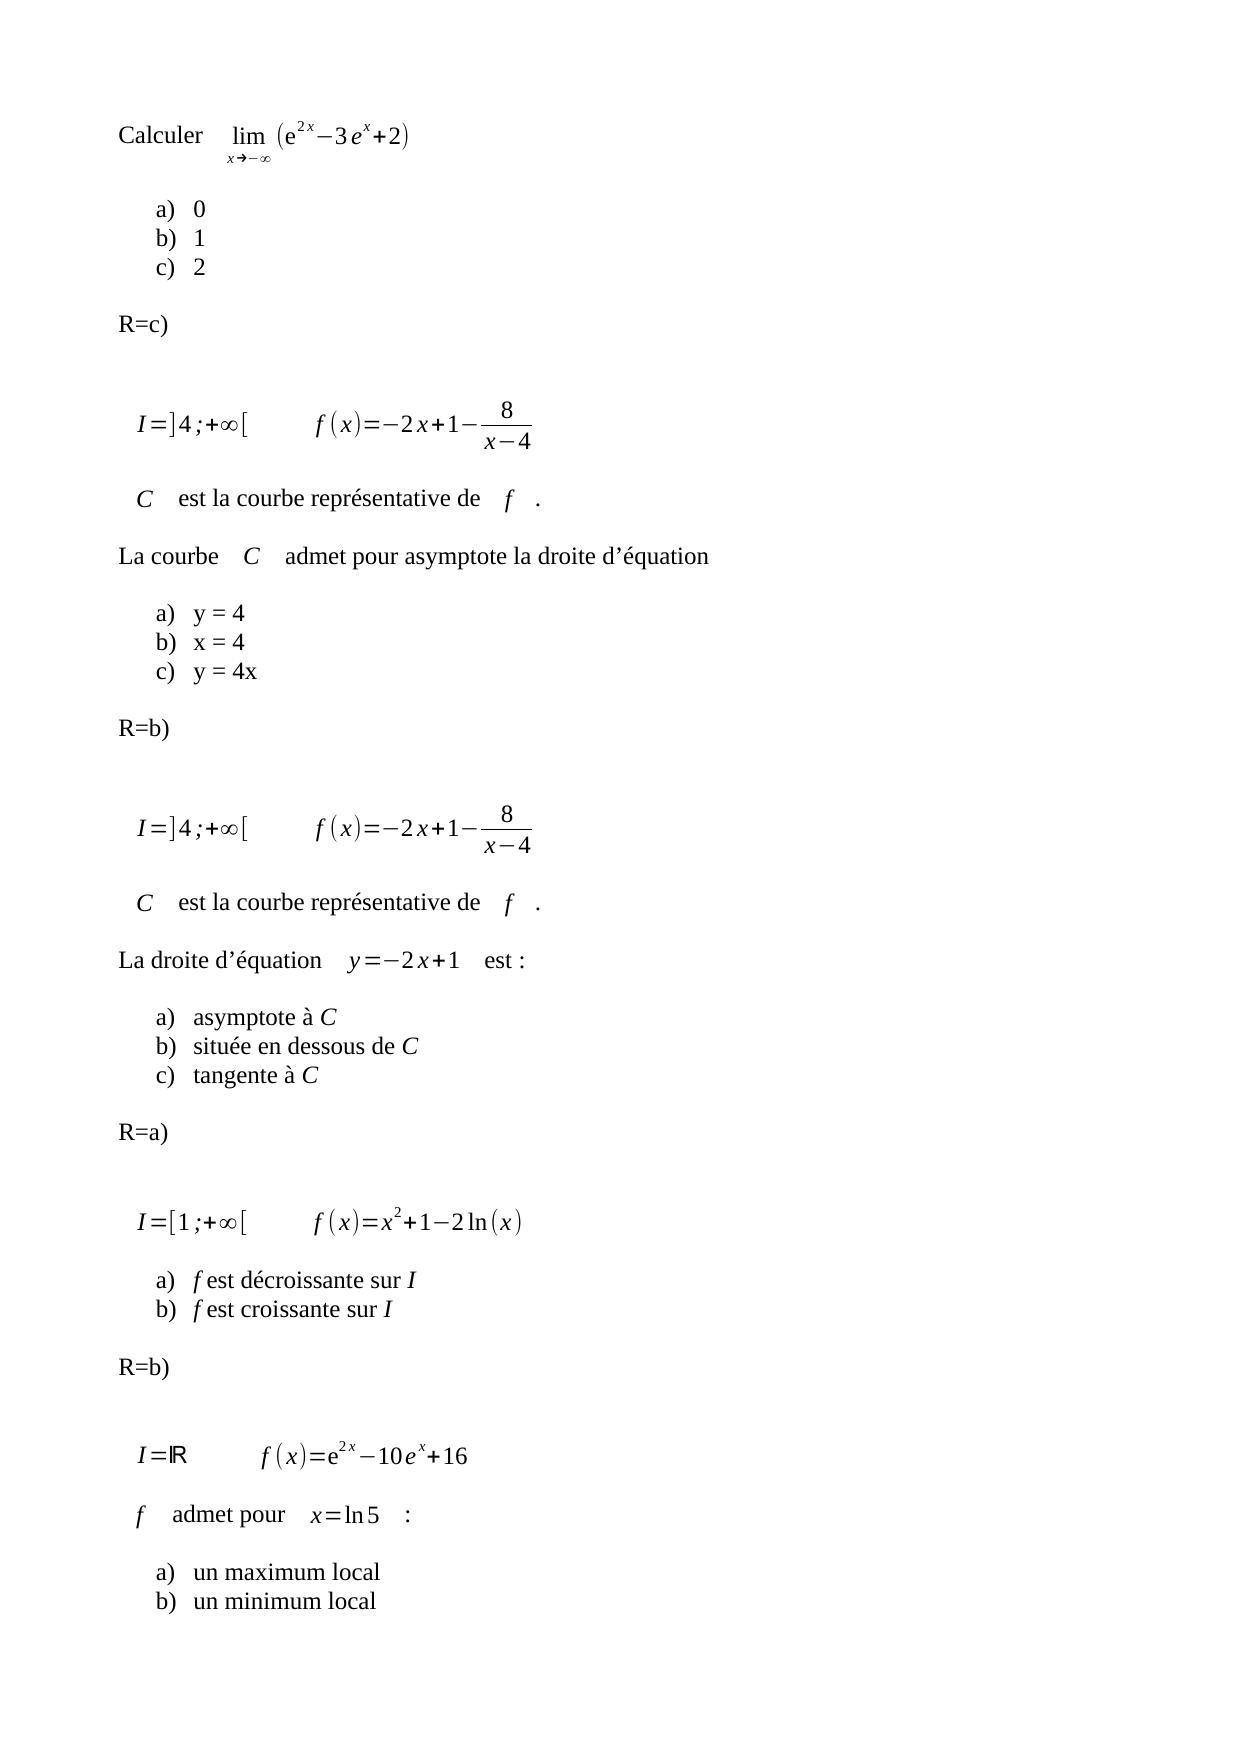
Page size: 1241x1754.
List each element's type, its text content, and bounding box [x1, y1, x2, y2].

text R=a) [118, 1117, 1122, 1146]
text admet pour : [118, 1499, 1122, 1528]
text Calculer [118, 118, 1122, 166]
text La droite d’équation est : [118, 945, 1122, 974]
text R=c) [118, 309, 1122, 338]
list un minimum local [156, 1586, 1122, 1614]
list x = 4 [156, 627, 1122, 656]
text R=b) [118, 713, 1122, 742]
list y = 4 [156, 598, 1122, 627]
list f est décroissante sur I [156, 1265, 1122, 1294]
list asymptote à C [156, 1002, 1122, 1031]
list située en dessous de C [156, 1031, 1122, 1060]
list y = 4x [156, 656, 1122, 685]
text La courbe admet pour asymptote la droite d’équation [118, 541, 1122, 570]
text est la courbe représentative de . [118, 483, 1122, 512]
list 2 [156, 252, 1122, 281]
list un maximum local [156, 1557, 1122, 1586]
text est la courbe représentative de . [118, 887, 1122, 916]
list 0 [156, 194, 1122, 223]
list tangente à C [156, 1060, 1122, 1089]
list f est croissante sur I [156, 1294, 1122, 1323]
list 1 [156, 223, 1122, 252]
text R=b) [118, 1352, 1122, 1380]
